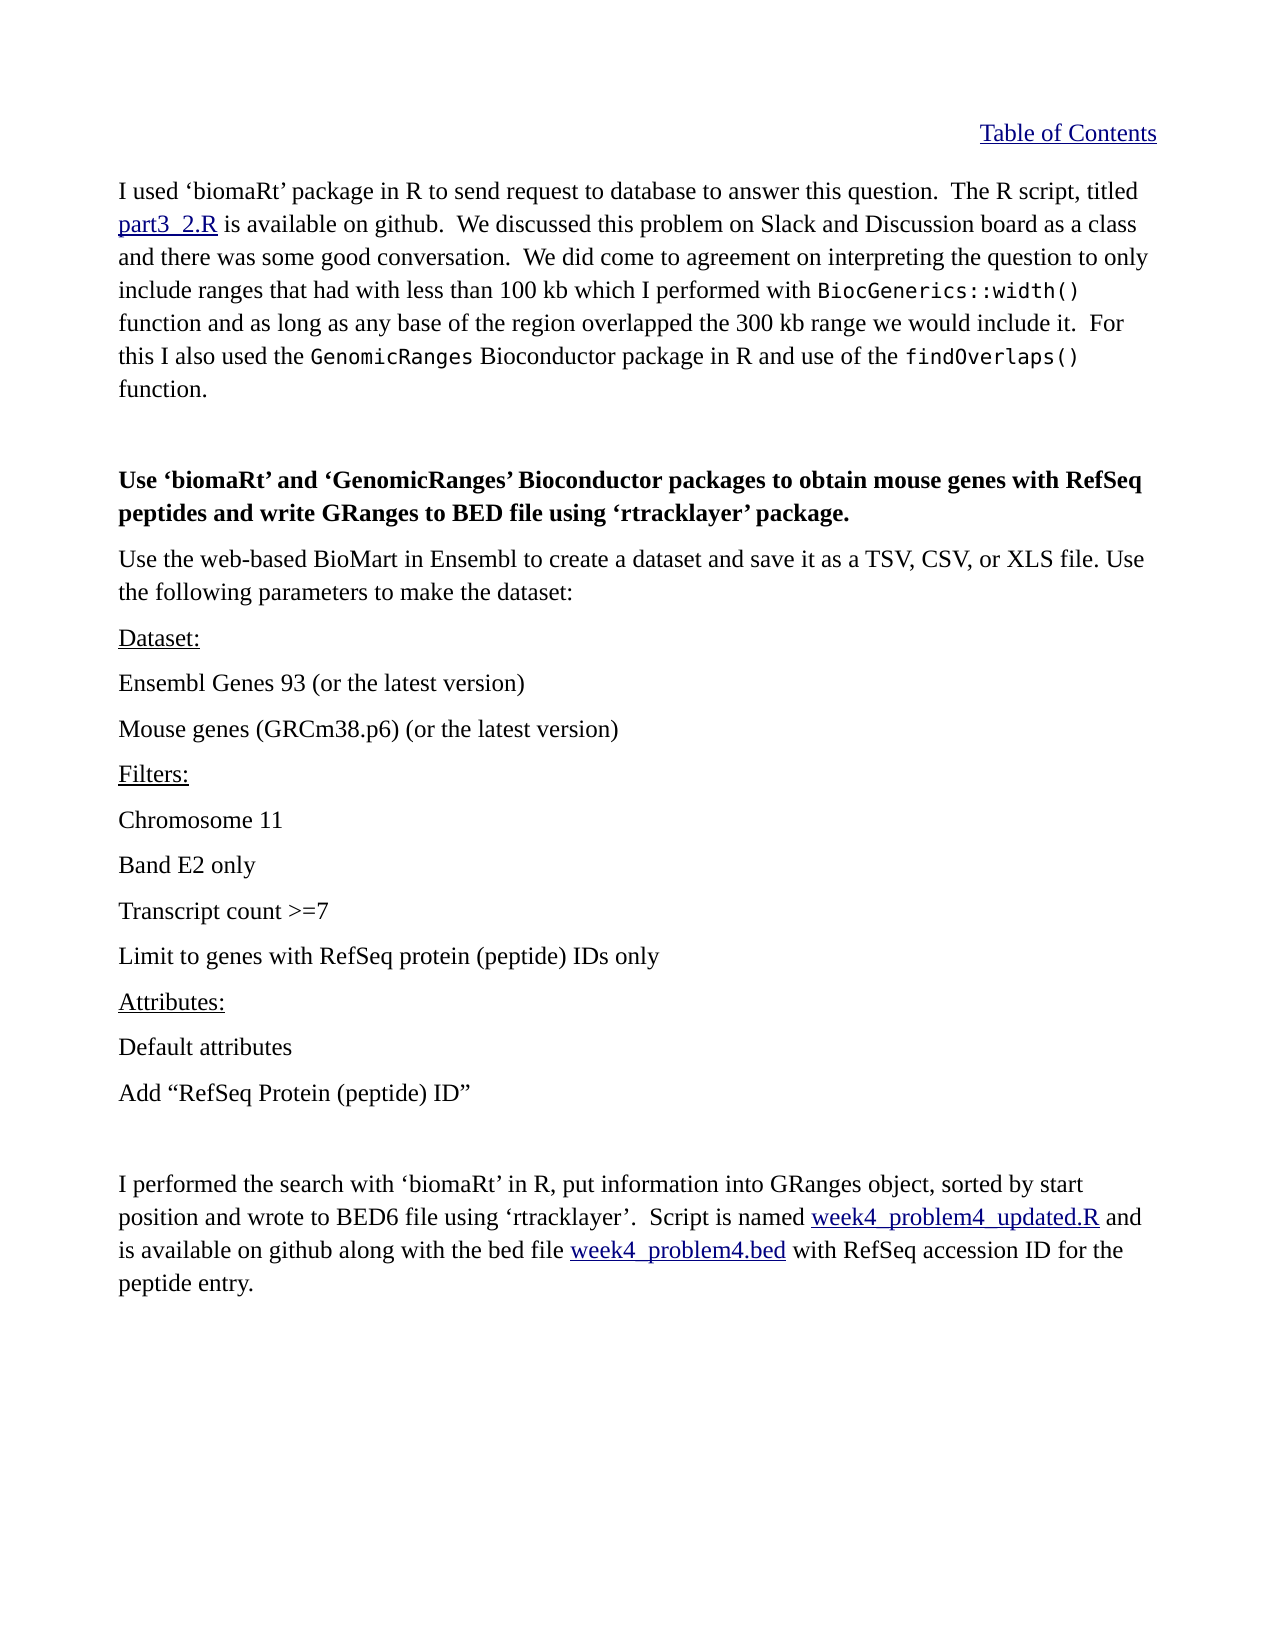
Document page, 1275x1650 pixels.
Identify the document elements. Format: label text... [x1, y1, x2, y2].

text Dataset: [118, 623, 1157, 651]
text Band E2 only [118, 850, 1157, 879]
text Ensembl Genes 93 (or the latest version) [118, 668, 1157, 697]
text I performed the search with ‘biomaRt’ in R, put information into GRanges object, sorted by start position and wrote to BED6 file using ‘rtracklayer’. Script is named week4_problem4_updated.R and is available on github along with the bed file week4_problem4.bed with RefSeq accession ID for the peptide entry. [118, 1169, 1157, 1297]
text Mouse genes (GRCm38.p6) (or the latest version) [118, 714, 1157, 742]
text Limit to genes with RefSeq protein (peptide) IDs only [118, 941, 1157, 970]
text Use the web-based BioMart in Ensembl to create a dataset and save it as a TSV, CSV, or XLS file. Use the following parameters to make the dataset: [118, 544, 1157, 606]
text I used ‘biomaRt’ package in R to send request to database to answer this question. The R script, titled part3_2.R is available on github. We discussed this problem on Slack and Discussion board as a class and there was some good conversation. We did come to agreement on interpreting the question to only include ranges that had with less than 100 kb which I performed with BiocGenerics::width() function and as long as any base of the region overlapped the 300 kb range we would include it. For this I also used the GenomicRanges Bioconductor package in R and use of the findOverlaps() function. [118, 176, 1157, 403]
text Transcript count >=7 [118, 896, 1157, 924]
text Attributes: [118, 987, 1157, 1016]
text Filters: [118, 759, 1157, 788]
text Add “RefSeq Protein (peptide) ID” [118, 1078, 1157, 1107]
text Use ‘biomaRt’ and ‘GenomicRanges’ Bioconductor packages to obtain mouse genes with RefSeq peptides and write GRanges to BED file using ‘rtracklayer’ package. [118, 466, 1157, 527]
text Default attributes [118, 1032, 1157, 1061]
text Chromosome 11 [118, 805, 1157, 833]
